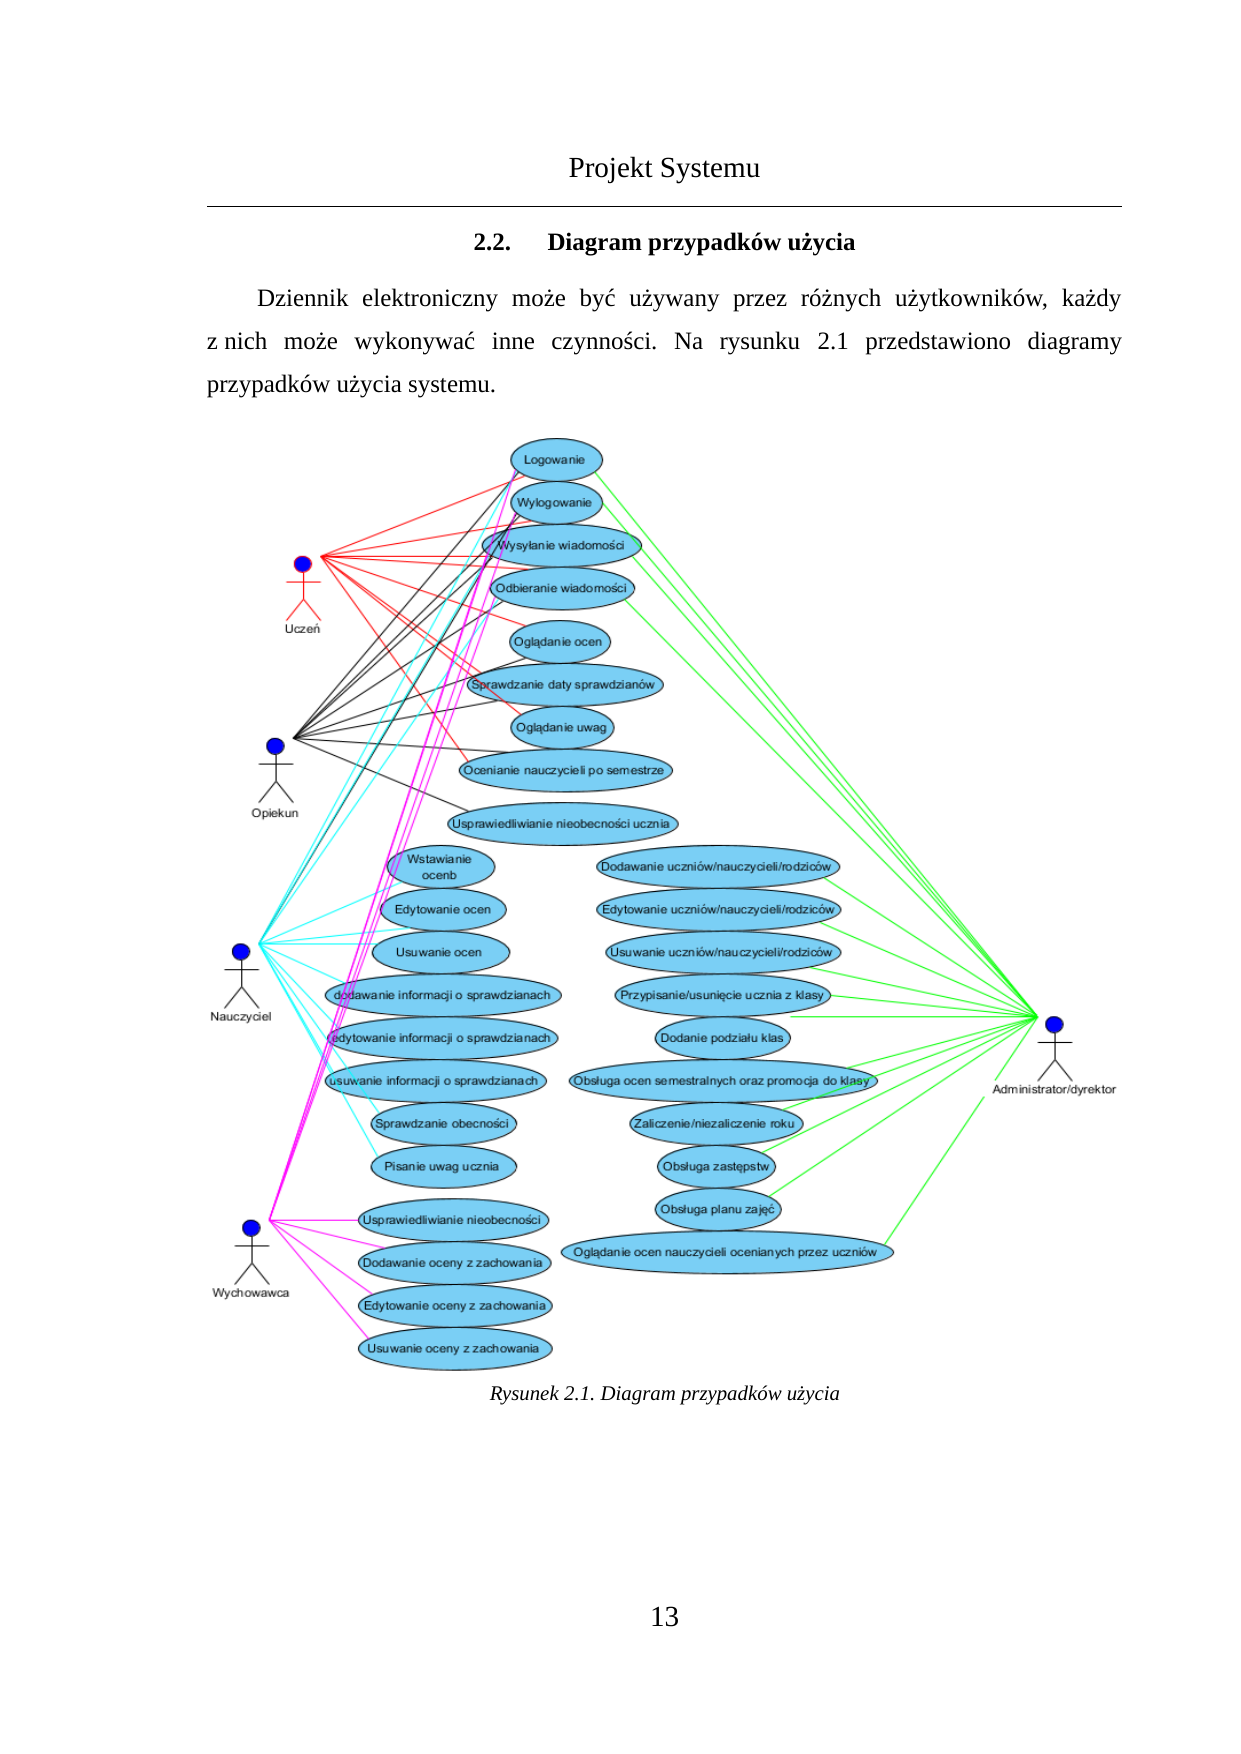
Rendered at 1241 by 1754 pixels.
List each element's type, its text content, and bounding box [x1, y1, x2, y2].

picture [209, 438, 1121, 1374]
text Dziennik elektroniczny może być używany przez różnych użytkowników, każdy z nich może wykonywać inne czynności. Na rysunku 2.1 przedstawiono diagramy przypadków użycia systemu. [207, 283, 1122, 398]
text Rysunek 2.1. Diagram przypadków użycia [207, 437, 1123, 1404]
subtitle Diagram przypadków użycia [207, 227, 1122, 256]
